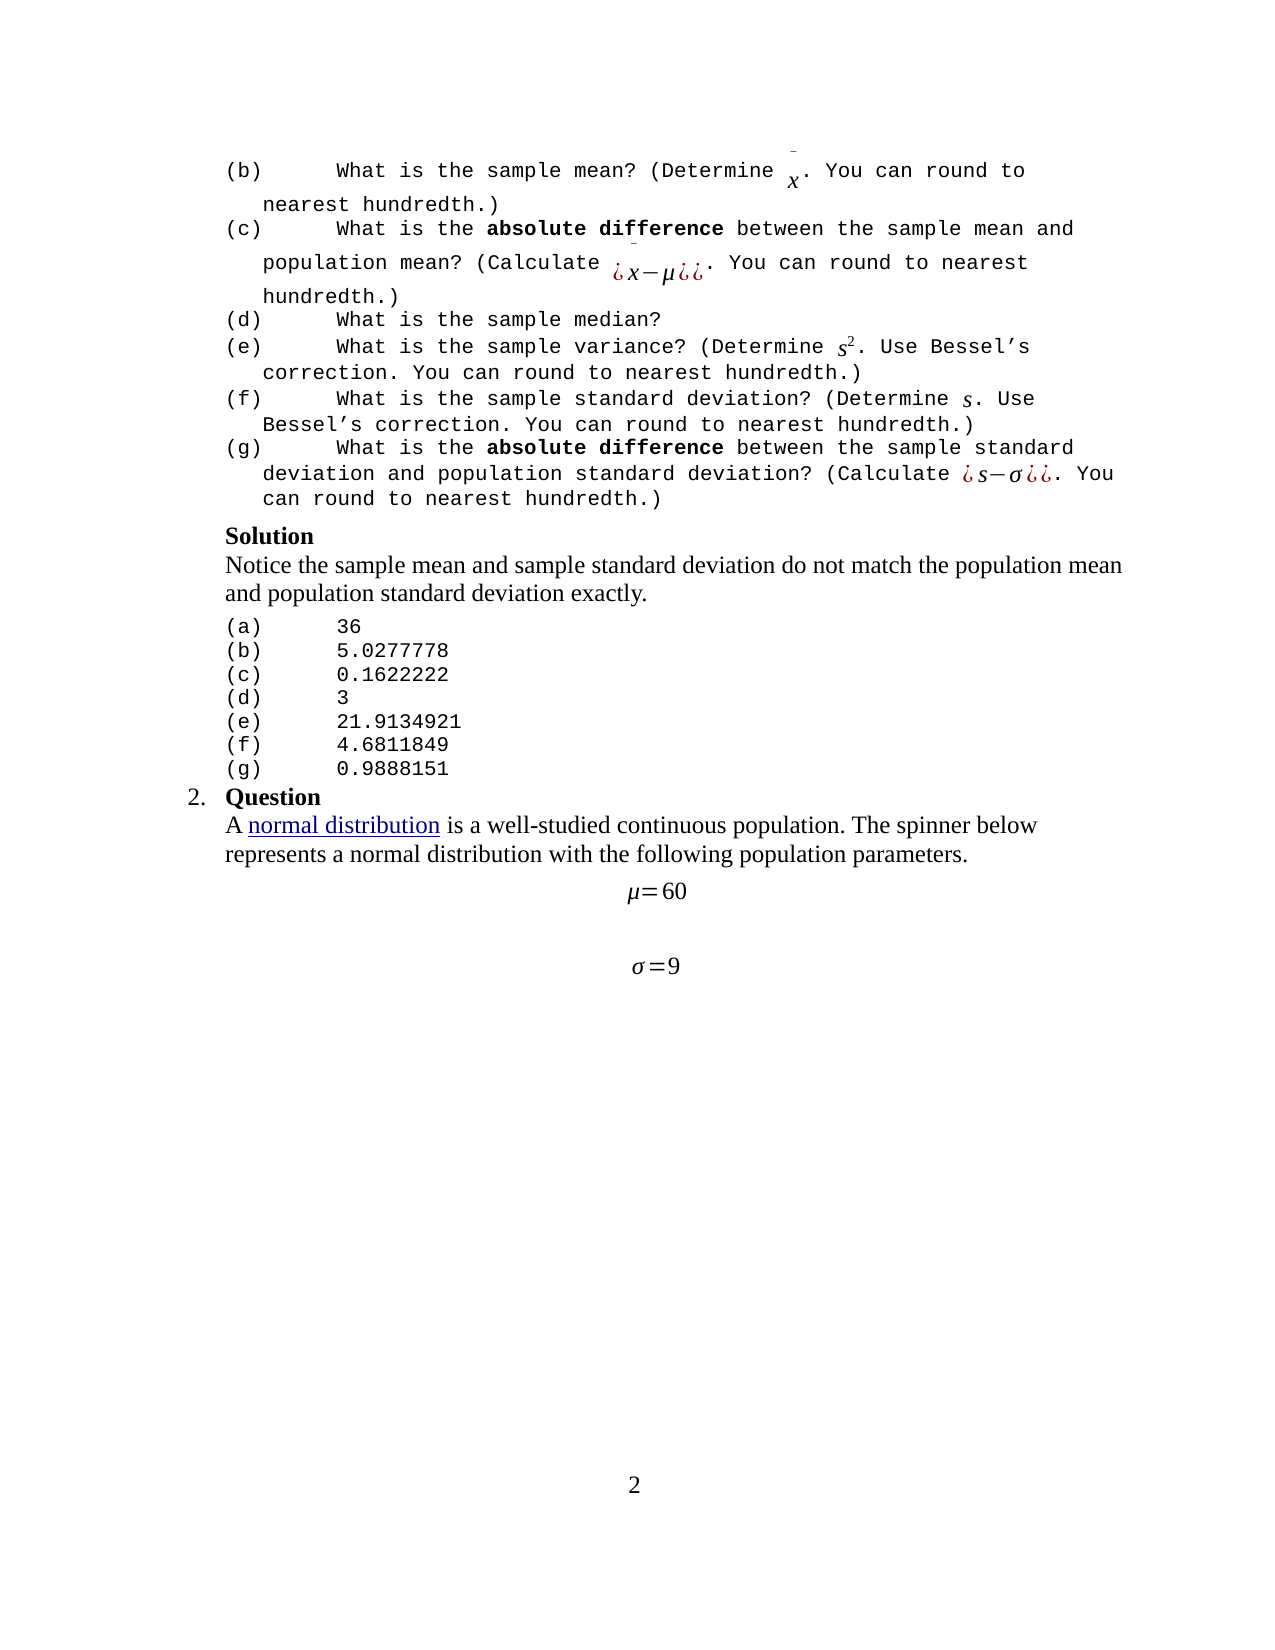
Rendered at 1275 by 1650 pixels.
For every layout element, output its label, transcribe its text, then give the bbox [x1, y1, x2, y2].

list 3 [225, 687, 1125, 711]
list What is the sample mean? (Determine . You can round to nearest hundredth.) [225, 150, 1125, 218]
list Solution Notice the sample mean and sample standard deviation do not match the population mean and population standard deviation exactly. [187, 521, 1125, 607]
list 5.0277778 [225, 640, 1125, 663]
list Question A normal distribution is a well-studied continuous population. The spinner below represents a normal distribution with the following population parameters. [187, 782, 1125, 868]
list What is the absolute difference between the sample standard deviation and population standard deviation? (Calculate . You can round to nearest hundredth.) [225, 437, 1125, 512]
list What is the absolute difference between the sample mean and population mean? (Calculate . You can round to nearest hundredth.) [225, 218, 1125, 309]
list 0.1622222 [225, 663, 1125, 687]
list What is the sample median? [225, 309, 1125, 333]
list What is the sample standard deviation? (Determine . Use Bessel’s correction. You can round to nearest hundredth.) [225, 386, 1125, 437]
list 36 [225, 616, 1125, 640]
list 21.9134921 [225, 711, 1125, 734]
list 4.6811849 [225, 734, 1125, 758]
list 0.9888151 [225, 758, 1125, 782]
list What is the sample variance? (Determine . Use Bessel’s correction. You can round to nearest hundredth.) [225, 333, 1125, 386]
